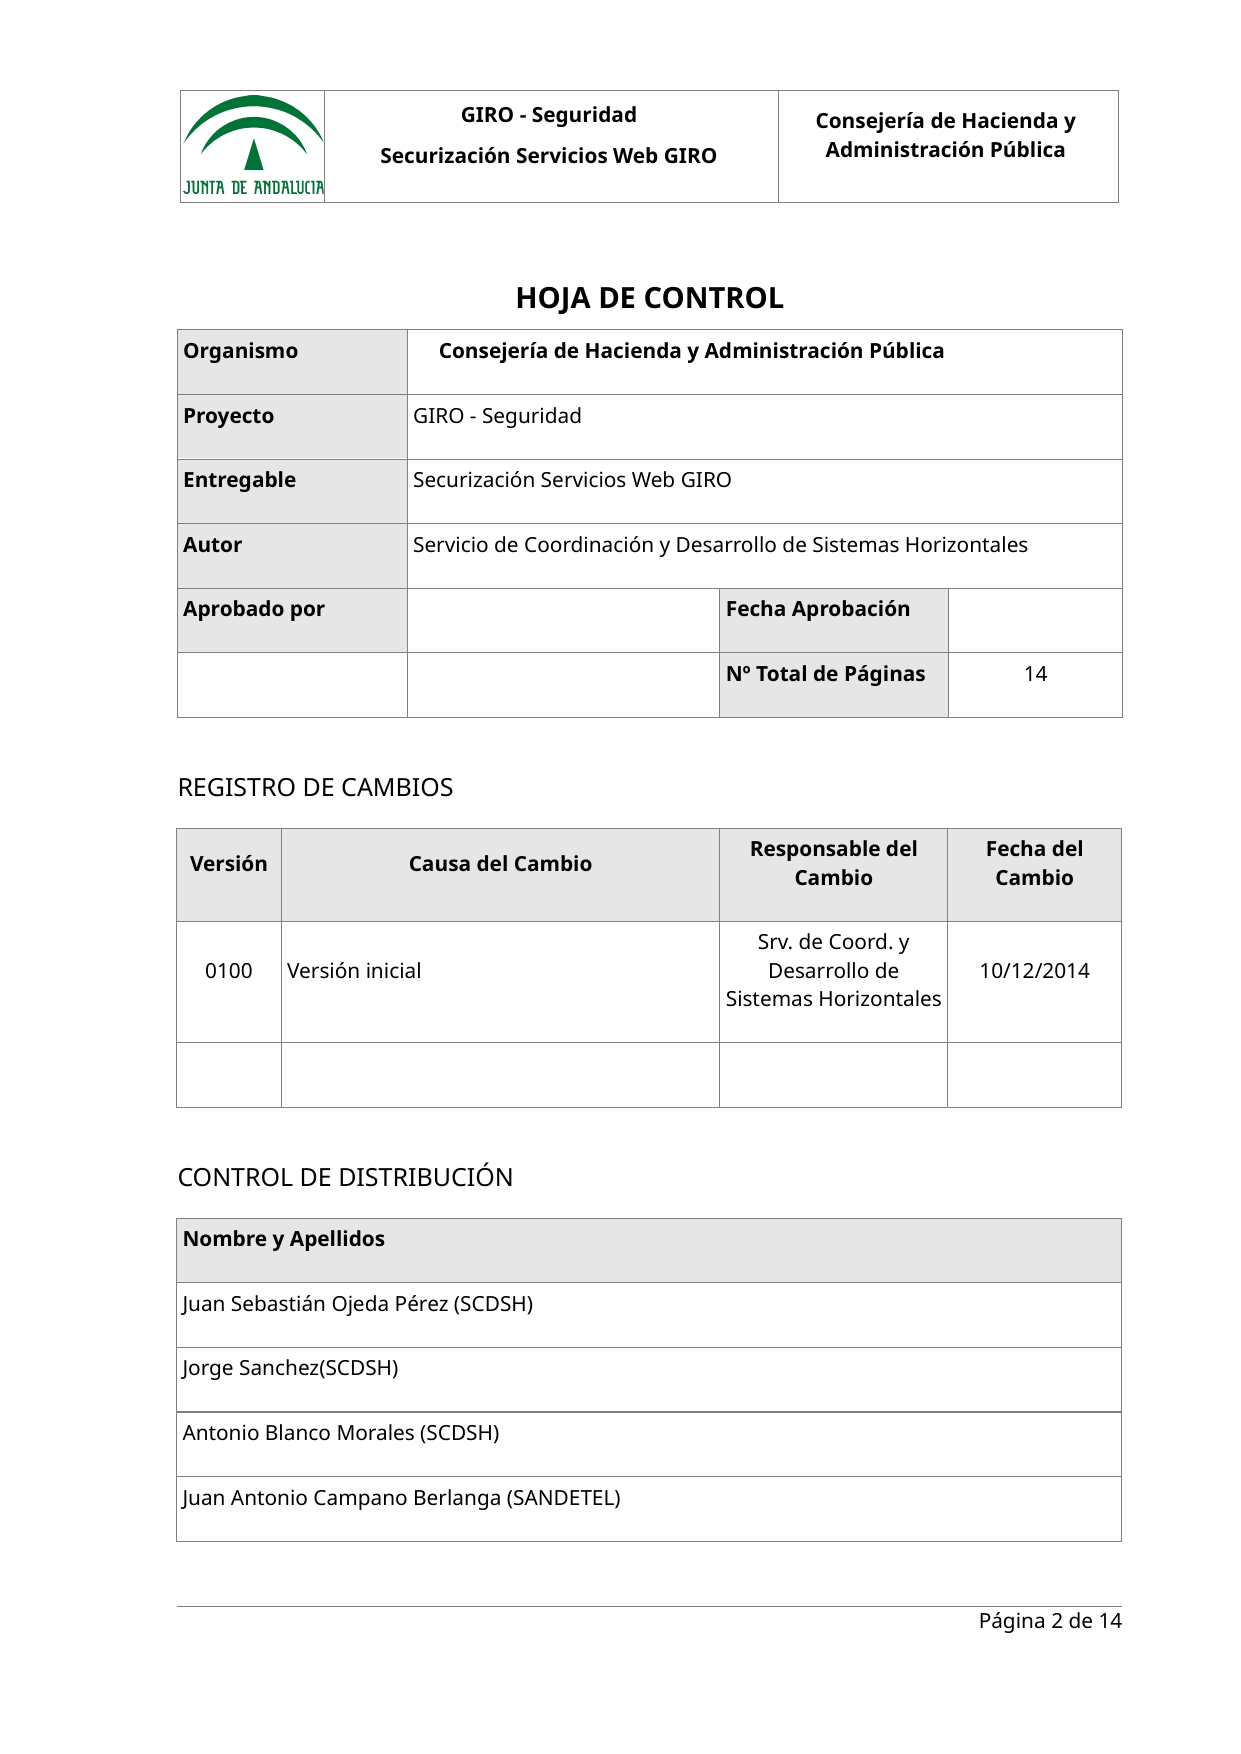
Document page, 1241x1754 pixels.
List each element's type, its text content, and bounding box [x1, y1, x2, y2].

text HOJA DE CONTROL [177, 277, 1122, 317]
table_cell 0100 [177, 922, 281, 1042]
table_cell [408, 589, 719, 652]
table_header Versión [177, 829, 281, 921]
table_cell [282, 1043, 719, 1107]
table_header Consejería de Hacienda y Administración Pública [408, 330, 1122, 394]
table_header Fecha del Cambio [948, 829, 1121, 921]
table_cell [948, 1043, 1121, 1107]
table_cell [177, 1043, 281, 1107]
table_cell Servicio de Coordinación y Desarrollo de Sistemas Horizontales [408, 524, 1122, 588]
table_cell Versión inicial [282, 922, 719, 1042]
text CONTROL DE DISTRIBUCIÓN [177, 1160, 1122, 1194]
table_cell Antonio Blanco Morales (SCDSH) [177, 1413, 1121, 1476]
table_header Nombre y Apellidos [177, 1219, 1121, 1282]
table_cell 10/12/2014 [948, 922, 1121, 1042]
table_cell [949, 589, 1122, 652]
text REGISTRO DE CAMBIOS [177, 770, 1122, 804]
table_cell GIRO - Seguridad [408, 395, 1122, 458]
table_header Causa del Cambio [282, 829, 719, 921]
table_cell Entregable [178, 460, 407, 523]
table_cell Juan Antonio Campano Berlanga (SANDETEL) [177, 1477, 1121, 1541]
table_cell Aprobado por [178, 589, 407, 652]
table_cell [178, 653, 407, 717]
table_header Organismo [178, 330, 407, 394]
table_cell Proyecto [178, 395, 407, 458]
table_cell Autor [178, 524, 407, 588]
table_cell Jorge Sanchez(SCDSH) [177, 1348, 1121, 1411]
table_header Responsable del Cambio [720, 829, 947, 921]
table_cell [408, 653, 719, 717]
picture [183, 95, 324, 194]
table_cell Securización Servicios Web GIRO [408, 460, 1122, 523]
table_cell 12 [949, 653, 1122, 717]
table_cell Nº Total de Páginas [720, 653, 948, 717]
table_cell [720, 1043, 947, 1107]
table_cell Srv. de Coord. y Desarrollo de Sistemas Horizontales [720, 922, 947, 1042]
table_cell Fecha Aprobación [720, 589, 948, 652]
table_cell Juan Sebastián Ojeda Pérez (SCDSH) [177, 1283, 1121, 1347]
